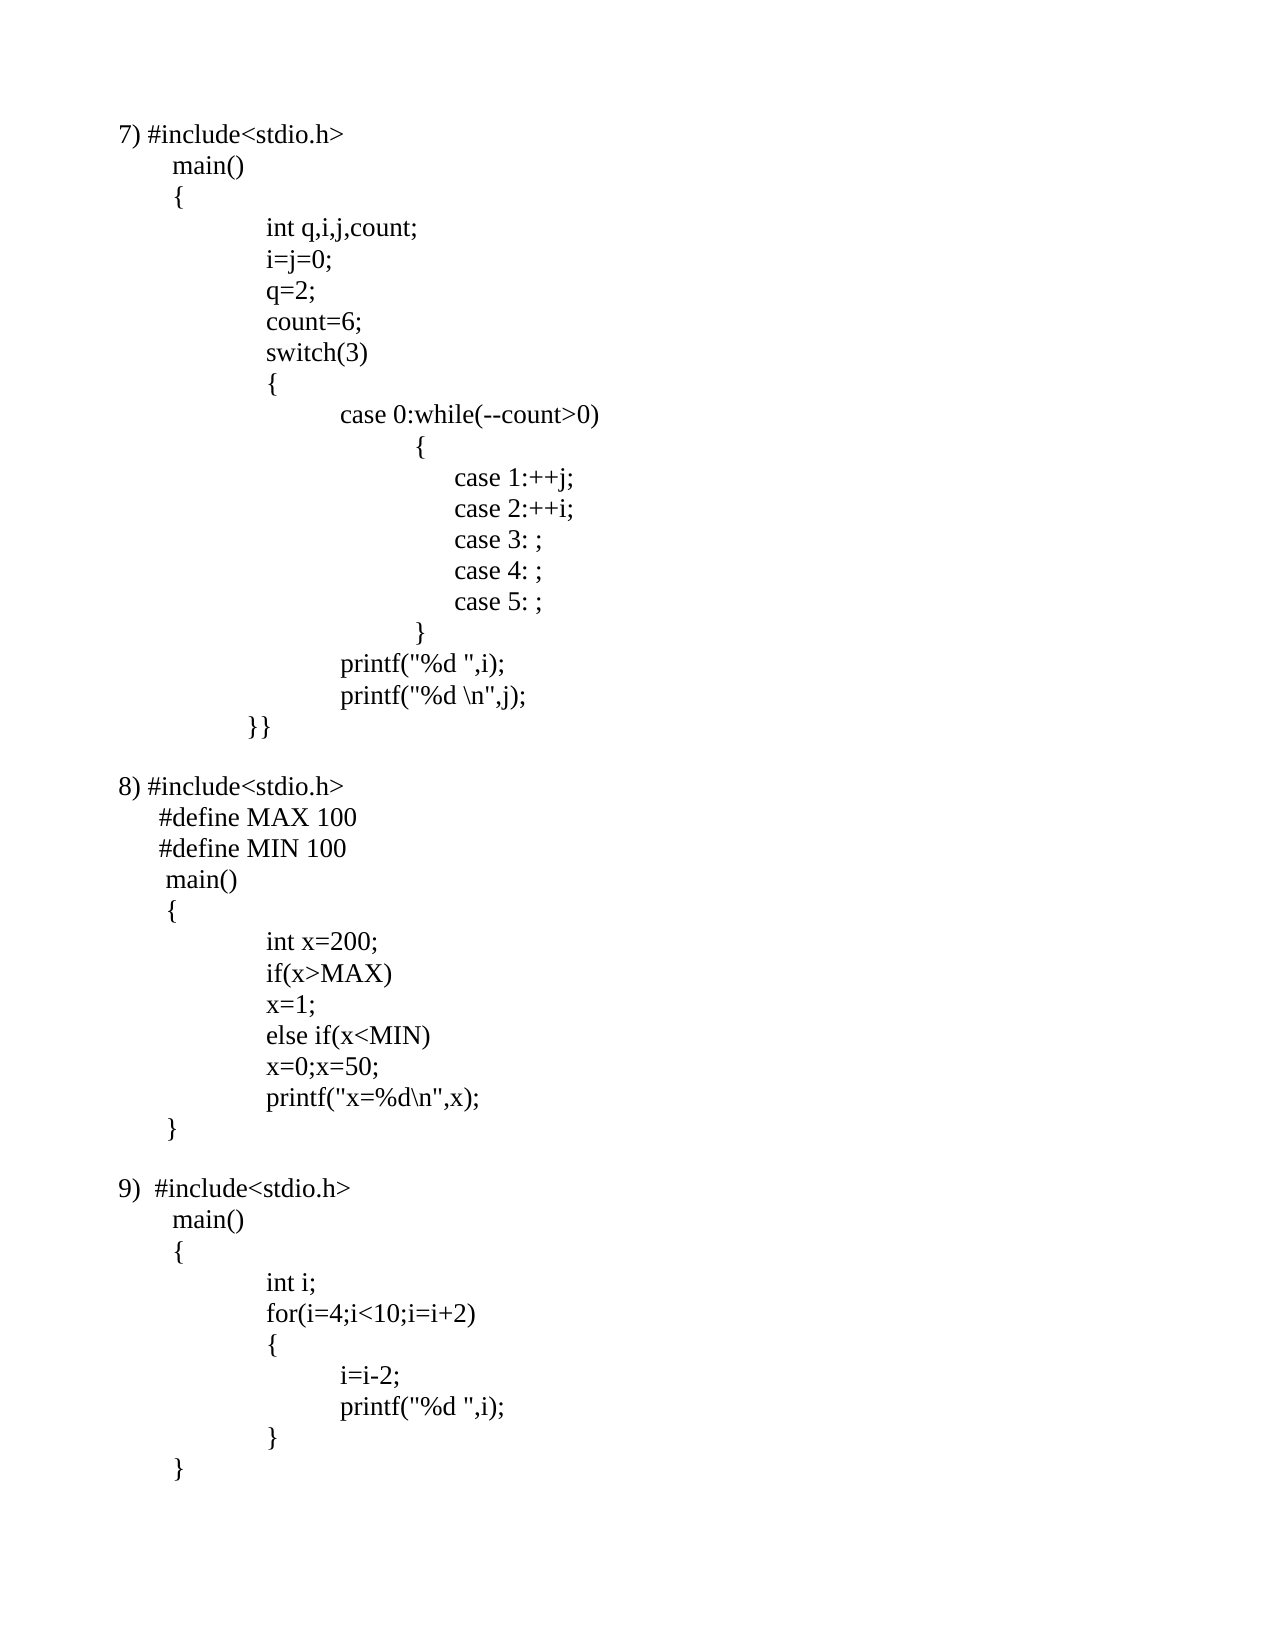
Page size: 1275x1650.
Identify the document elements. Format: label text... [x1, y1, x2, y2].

text main() [118, 1203, 1157, 1234]
text { [118, 894, 1157, 926]
text q=2; [118, 274, 1157, 305]
text { [118, 1328, 1157, 1359]
text { [118, 429, 1157, 461]
text case 2:++i; [118, 492, 1157, 523]
text }} [118, 710, 1157, 741]
text int i; [118, 1266, 1157, 1297]
text case 0:while(--count>0) [118, 398, 1157, 429]
text int x=200; [118, 926, 1157, 957]
text count=6; [118, 305, 1157, 336]
text printf("%d \n",j); [118, 679, 1157, 710]
text printf("x=%d\n",x); [118, 1081, 1157, 1112]
text printf("%d ",i); [118, 648, 1157, 679]
text case 1:++j; [118, 461, 1157, 492]
text case 3: ; [118, 523, 1157, 554]
text } [118, 616, 1157, 648]
text x=0;x=50; [118, 1050, 1157, 1081]
text 8) #include<stdio.h> [118, 770, 1157, 801]
text { [118, 180, 1157, 212]
text if(x>MAX) [118, 957, 1157, 988]
text { [118, 1234, 1157, 1266]
text } [118, 1112, 1157, 1143]
text case 5: ; [118, 585, 1157, 616]
text i=j=0; [118, 243, 1157, 274]
text else if(x<MIN) [118, 1019, 1157, 1050]
text main() [118, 863, 1157, 894]
text 9) #include<stdio.h> [118, 1172, 1157, 1203]
text case 4: ; [118, 554, 1157, 585]
text #define MAX 100 [118, 801, 1157, 832]
text x=1; [118, 988, 1157, 1019]
text i=i-2; [118, 1359, 1157, 1390]
text 7) #include<stdio.h> [118, 118, 1157, 149]
text int q,i,j,count; [118, 212, 1157, 243]
text } [118, 1421, 1157, 1453]
text printf("%d ",i); [118, 1390, 1157, 1421]
text main() [118, 149, 1157, 180]
text switch(3) [118, 336, 1157, 367]
text { [118, 367, 1157, 398]
text for(i=4;i<10;i=i+2) [118, 1297, 1157, 1328]
text } [118, 1453, 1157, 1484]
text #define MIN 100 [118, 832, 1157, 863]
